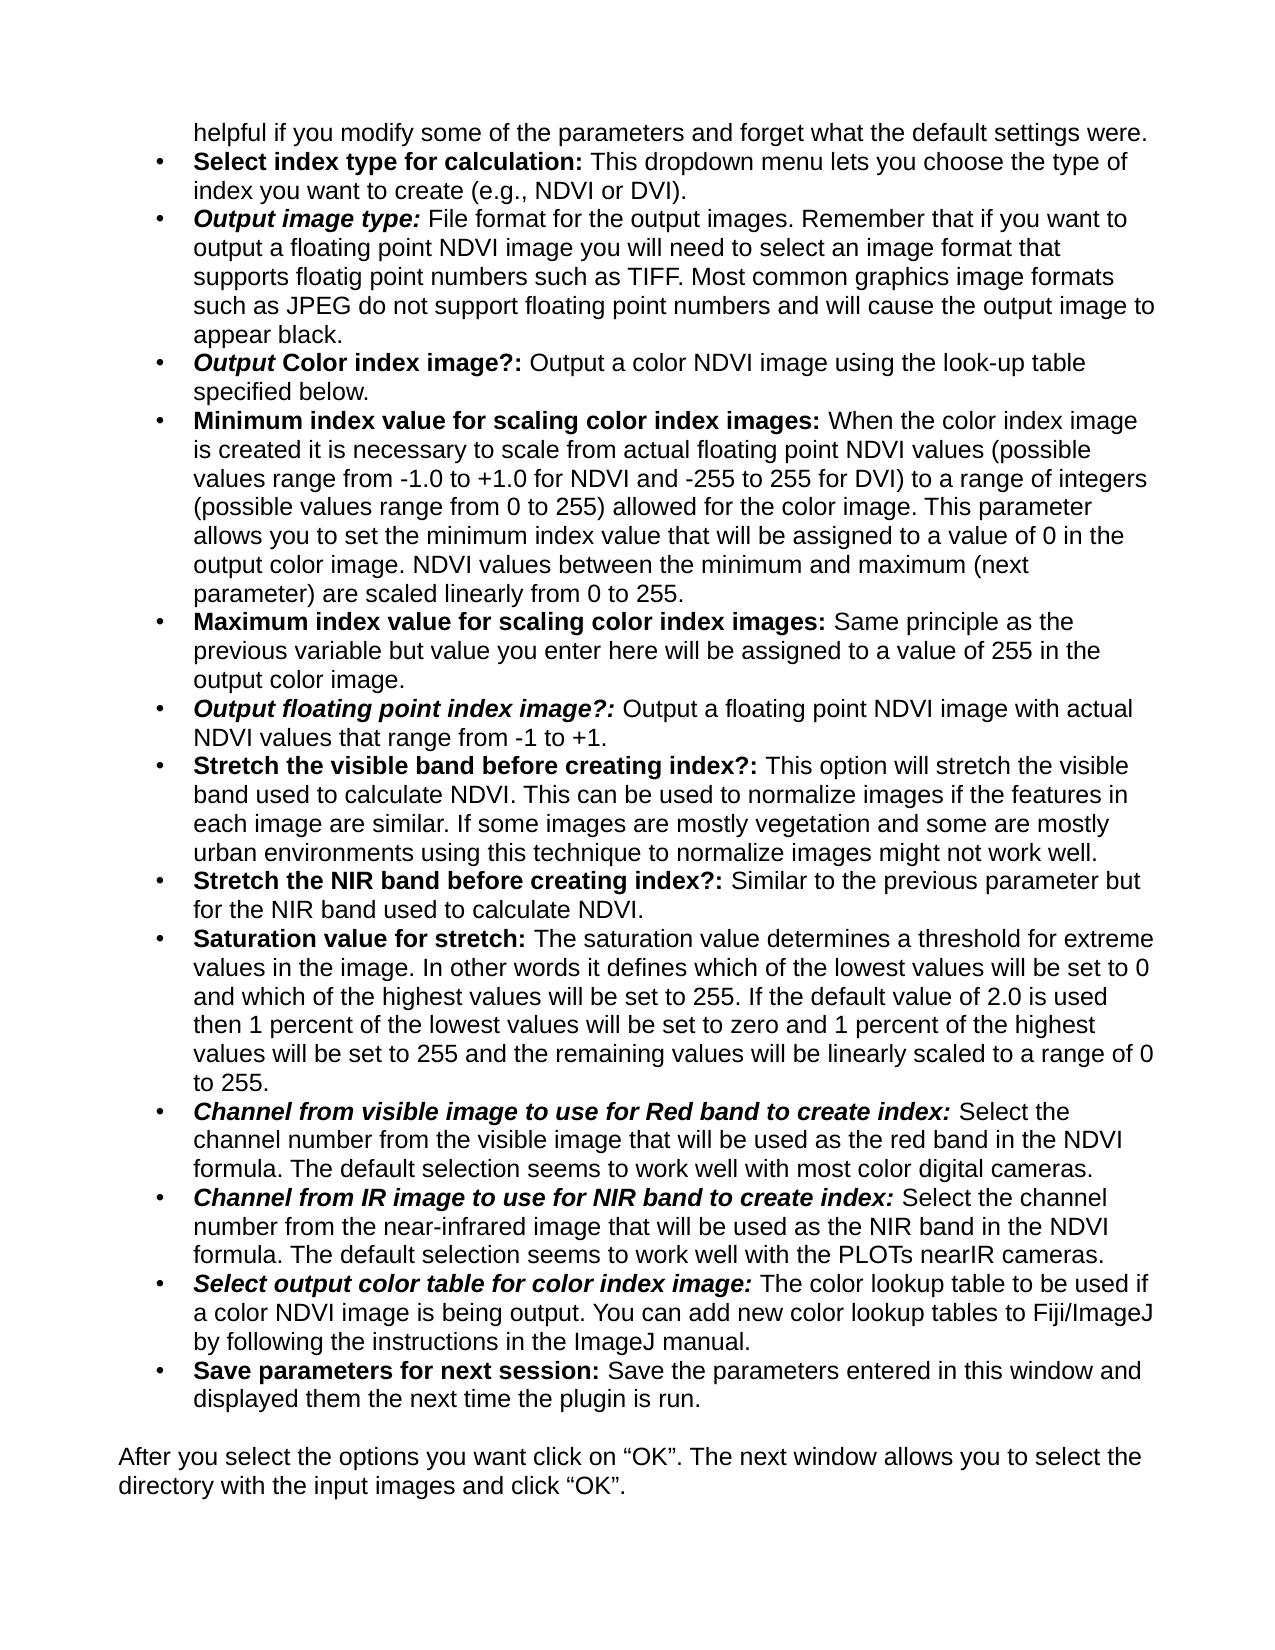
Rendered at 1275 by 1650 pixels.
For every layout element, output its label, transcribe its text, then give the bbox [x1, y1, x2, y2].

list Save parameters for next session: Save the parameters entered in this window and displayed them the next time the plugin is run. [156, 1356, 1157, 1413]
list helpful if you modify some of the parameters and forget what the default settings were. [156, 118, 1157, 147]
list Minimum index value for scaling color index images: When the color index image is created it is necessary to scale from actual floating point NDVI values (possible values range from -1.0 to +1.0 for NDVI and -255 to 255 for DVI) to a range of integers (possible values range from 0 to 255) allowed for the color image. This parameter allows you to set the minimum index value that will be assigned to a value of 0 in the output color image. NDVI values between the minimum and maximum (next parameter) are scaled linearly from 0 to 255. [156, 406, 1157, 607]
list Output Color index image?: Output a color NDVI image using the look-up table specified below. [156, 348, 1157, 406]
list Channel from IR image to use for NIR band to create index: Select the channel number from the near-infrared image that will be used as the NIR band in the NDVI formula. The default selection seems to work well with the PLOTs nearIR cameras. [156, 1183, 1157, 1269]
list Select index type for calculation: This dropdown menu lets you choose the type of index you want to create (e.g., NDVI or DVI). [156, 147, 1157, 204]
list Maximum index value for scaling color index images: Same principle as the previous variable but value you enter here will be assigned to a value of 255 in the output color image. [156, 607, 1157, 694]
list Stretch the NIR band before creating index?: Similar to the previous parameter but for the NIR band used to calculate NDVI. [156, 866, 1157, 924]
list Output floating point index image?: Output a floating point NDVI image with actual NDVI values that range from -1 to +1. [156, 694, 1157, 751]
list Select output color table for color index image: The color lookup table to be used if a color NDVI image is being output. You can add new color lookup tables to Fiji/ImageJ by following the instructions in the ImageJ manual. [156, 1269, 1157, 1356]
list Output image type: File format for the output images. Remember that if you want to output a floating point NDVI image you will need to select an image format that supports floatig point numbers such as TIFF. Most common graphics image formats such as JPEG do not support floating point numbers and will cause the output image to appear black. [156, 204, 1157, 348]
list Saturation value for stretch: The saturation value determines a threshold for extreme values in the image. In other words it defines which of the lowest values will be set to 0 and which of the highest values will be set to 255. If the default value of 2.0 is used then 1 percent of the lowest values will be set to zero and 1 percent of the highest values will be set to 255 and the remaining values will be linearly scaled to a range of 0 to 255. [156, 924, 1157, 1097]
list Stretch the visible band before creating index?: This option will stretch the visible band used to calculate NDVI. This can be used to normalize images if the features in each image are similar. If some images are mostly vegetation and some are mostly urban environments using this technique to normalize images might not work well. [156, 751, 1157, 866]
text After you select the options you want click on “OK”. The next window allows you to select the directory with the input images and click “OK”. [118, 1442, 1157, 1499]
list Channel from visible image to use for Red band to create index: Select the channel number from the visible image that will be used as the red band in the NDVI formula. The default selection seems to work well with most color digital cameras. [156, 1097, 1157, 1183]
